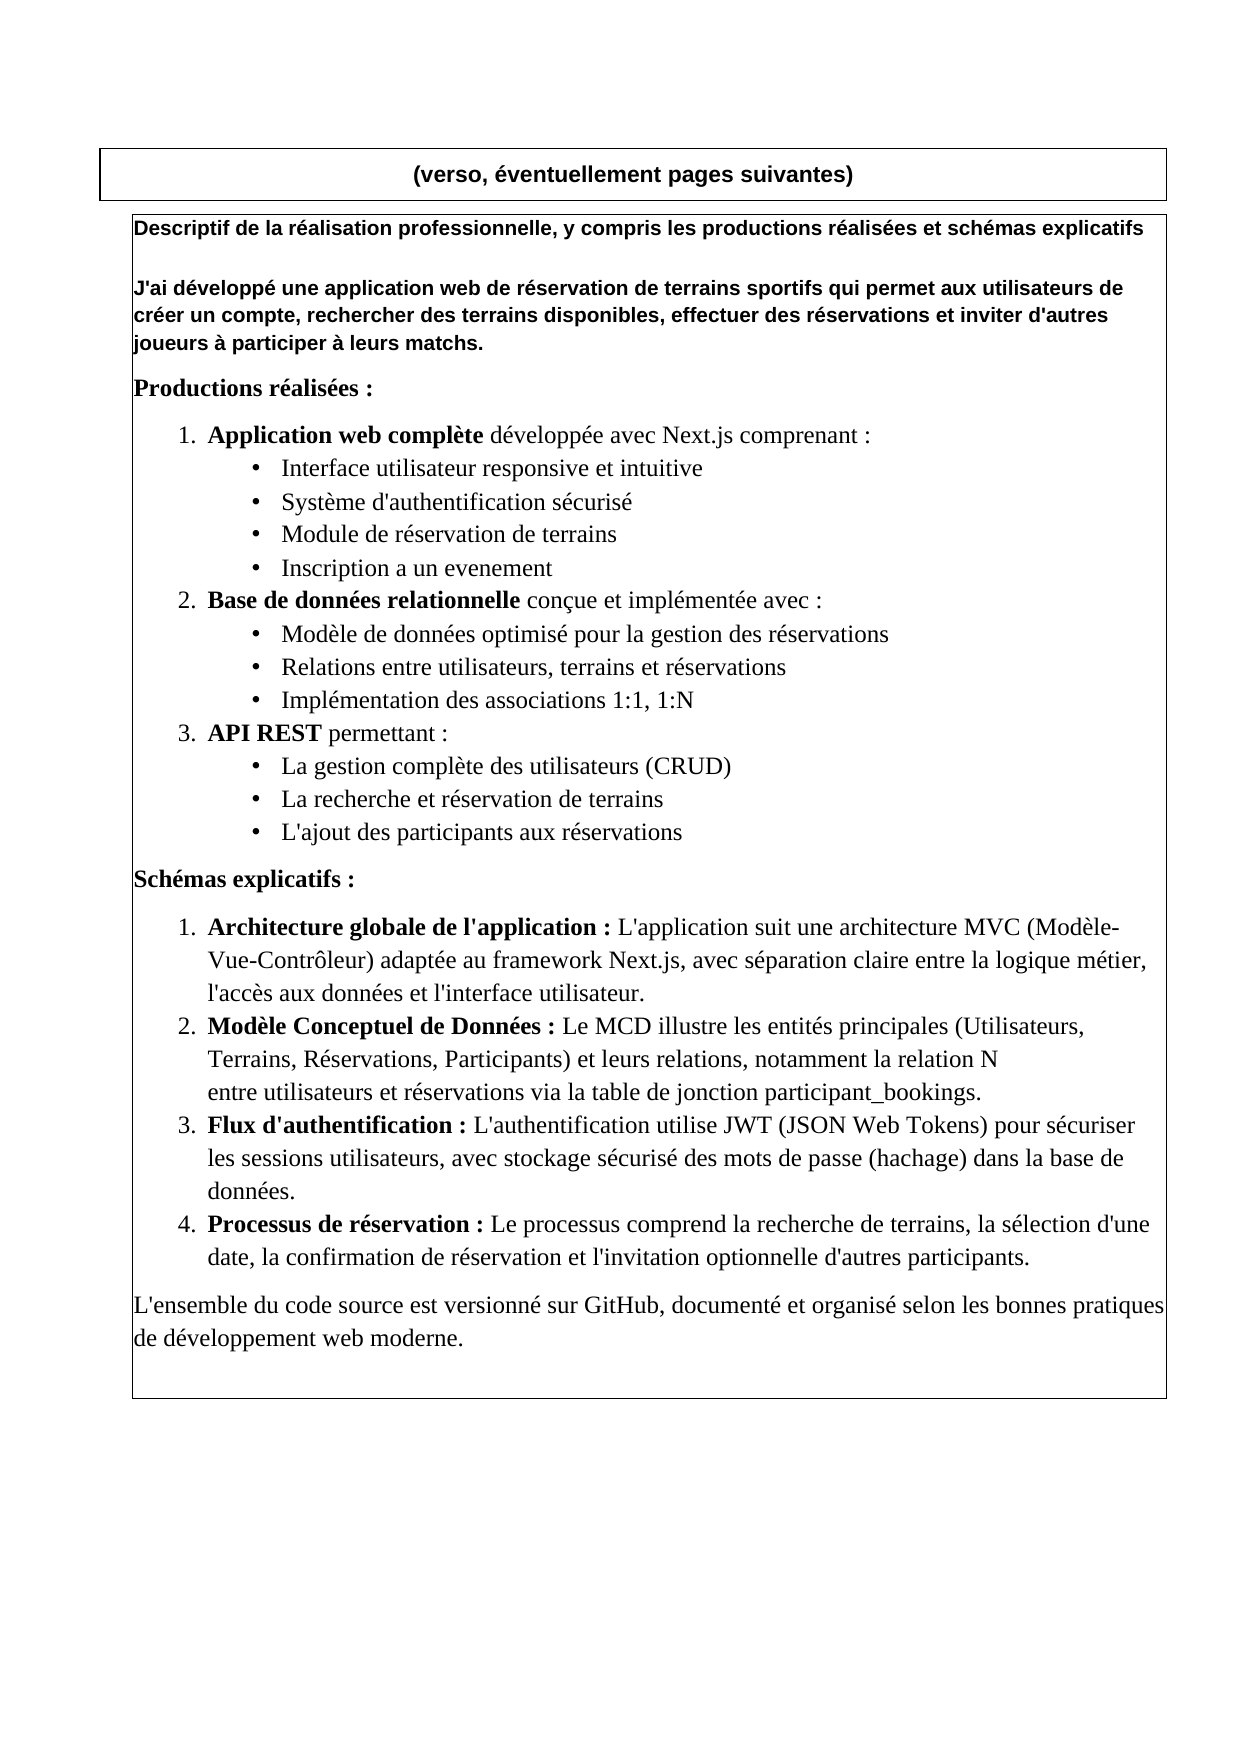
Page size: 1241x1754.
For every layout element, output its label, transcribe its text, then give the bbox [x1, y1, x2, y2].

table_header Descriptif de la réalisation professionnelle, y compris les productions réalisées et schémas explicatifs J'ai développé une application web de réservation de terrains sportifs qui permet aux utilisateurs de créer un compte, rechercher des terrains disponibles, effectuer des réservations et inviter d'autres joueurs à participer à leurs matchs. Productions réalisées : Application web complète développée avec Next.js comprenant : Interface utilisateur responsive et intuitive Système d'authentification sécurisé Module de réservation de terrains Inscription a un evenement Base de données relationnelle conçue et implémentée avec : Modèle de données optimisé pour la gestion des réservations Relations entre utilisateurs, terrains et réservations Implémentation des associations 1:1, 1:N API REST permettant : La gestion complète des utilisateurs (CRUD) La recherche et réservation de terrains L'ajout des participants aux réservations Schémas explicatifs : Architecture globale de l'application : L'application suit une architecture MVC (Modèle-Vue-Contrôleur) adaptée au framework Next.js, avec séparation claire entre la logique métier, l'accès aux données et l'interface utilisateur. Modèle Conceptuel de Données : Le MCD illustre les entités principales (Utilisateurs, Terrains, Réservations, Participants) et leurs relations, notamment la relation N entre utilisateurs et réservations via la table de jonction participant_bookings. Flux d'authentification : L'authentification utilise JWT (JSON Web Tokens) pour sécuriser les sessions utilisateurs, avec stockage sécurisé des mots de passe (hachage) dans la base de données. Processus de réservation : Le processus comprend la recherche de terrains, la sélection d'une date, la confirmation de réservation et l'invitation optionnelle d'autres participants. L'ensemble du code source est versionné sur GitHub, documenté et organisé selon les bonnes pratiques de développement web moderne. [133, 215, 1166, 1398]
table_cell (verso, éventuellement pages suivantes) [101, 149, 1166, 200]
